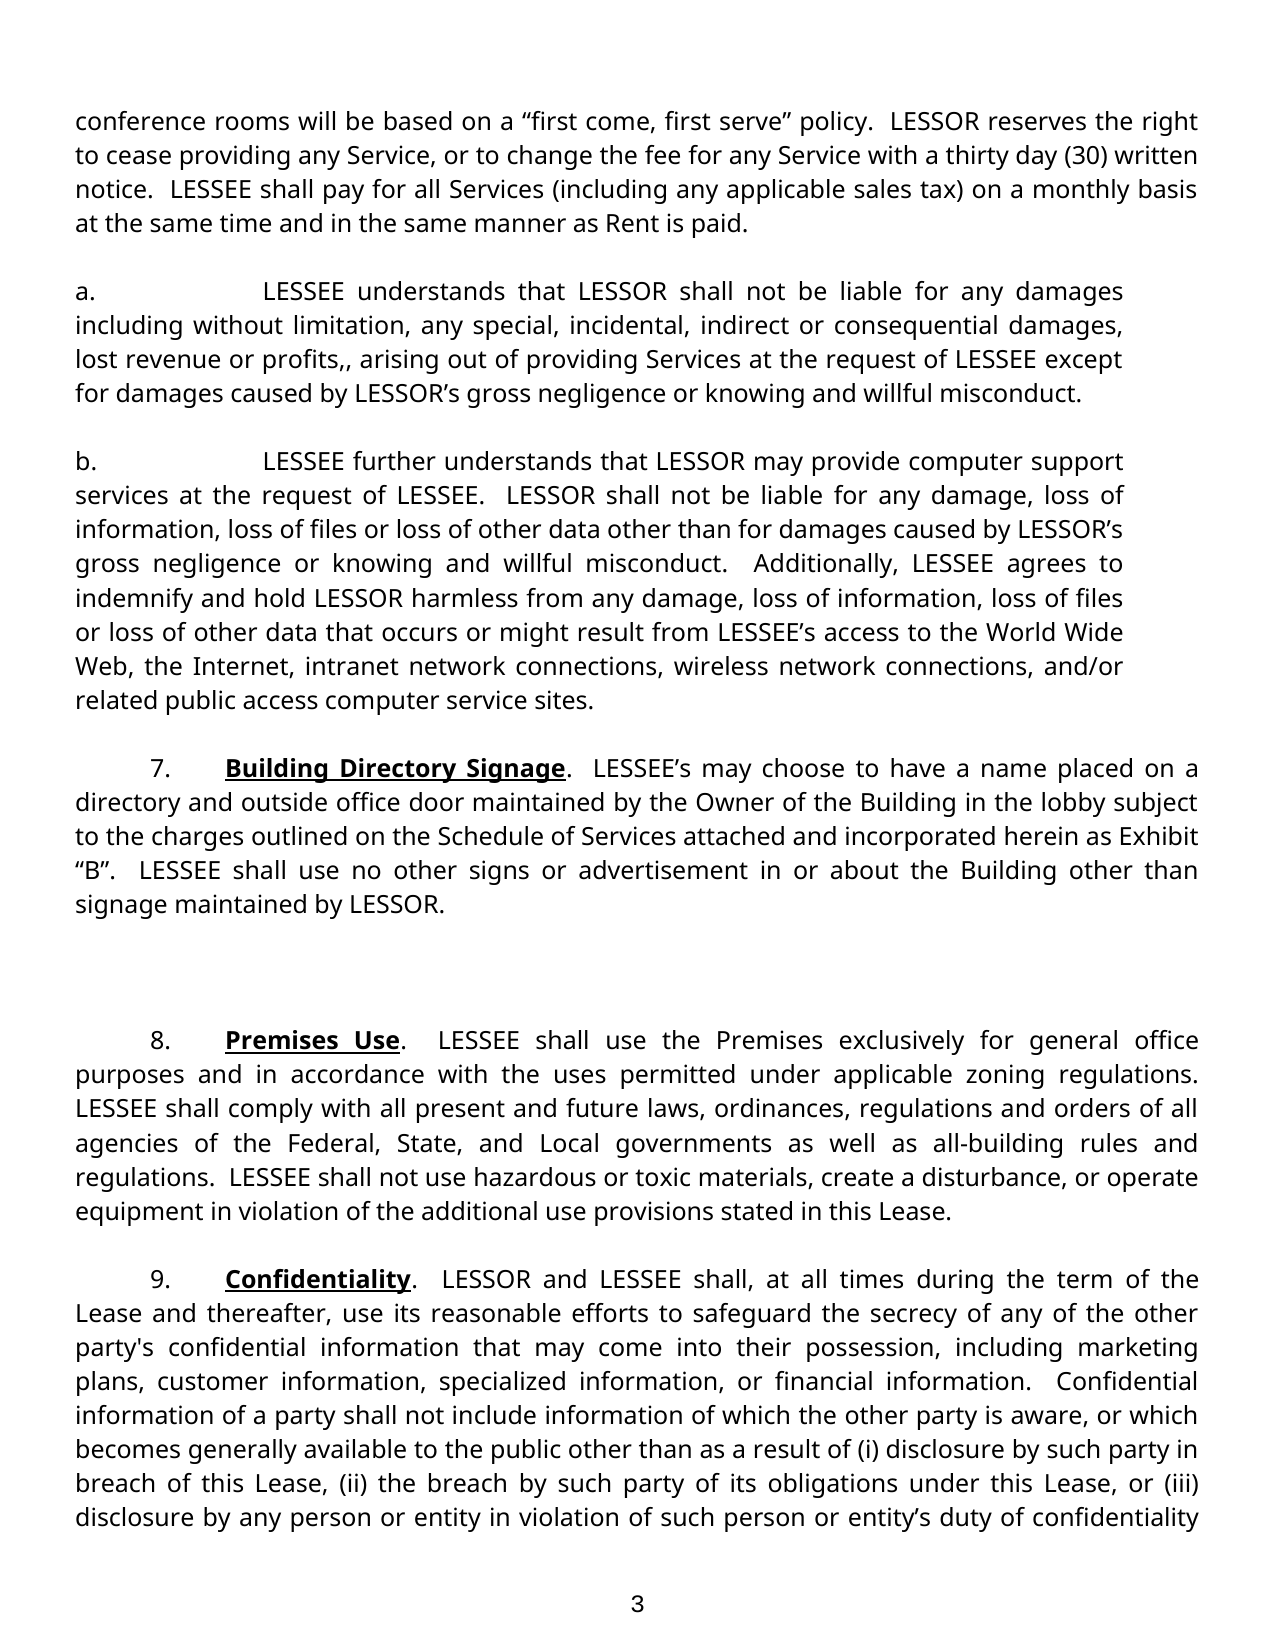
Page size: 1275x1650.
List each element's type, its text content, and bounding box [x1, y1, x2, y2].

list LESSEE further understands that LESSOR may provide computer support services at the request of LESSEE. LESSOR shall not be liable for any damage, loss of information, loss of files or loss of other data other than for damages caused by LESSOR’s gross negligence or knowing and willful misconduct. Additionally, LESSEE agrees to indemnify and hold LESSOR harmless from any damage, loss of information, loss of files or loss of other data that occurs or might result from LESSEE’s access to the World Wide Web, the Internet, intranet network connections, wireless network connections, and/or related public access computer service sites. [75, 444, 1125, 716]
list LESSEE understands that LESSOR shall not be liable for any damages including without limitation, any special, incidental, indirect or consequential damages, lost revenue or profits,, arising out of providing Services at the request of LESSEE except for damages caused by LESSOR’s gross negligence or knowing and willful misconduct. [75, 274, 1125, 410]
text 9. Confidentiality. LESSOR and LESSEE shall, at all times during the term of the Lease and thereafter, use its reasonable efforts to safeguard the secrecy of any of the other party's confidential information that may come into their possession, including marketing plans, customer information, specialized information, or financial information. Confidential information of a party shall not include information of which the other party is aware, or which becomes generally available to the public other than as a result of (i) disclosure by such party in breach of this Lease, (ii) the breach by such party of its obligations under this Lease, or (iii) disclosure by any person or entity in violation of such person or entity’s duty of confidentiality [75, 1261, 1200, 1534]
text 7. Building Directory Signage. LESSEE’s may choose to have a name placed on a directory and outside office door maintained by the Owner of the Building in the lobby subject to the charges outlined on the Schedule of Services attached and incorporated herein as Exhibit “B”. LESSEE shall use no other signs or advertisement in or about the Building other than signage maintained by LESSOR. [75, 751, 1200, 921]
text 8. Premises Use. LESSEE shall use the Premises exclusively for general office purposes and in accordance with the uses permitted under applicable zoning regulations. LESSEE shall comply with all present and future laws, ordinances, regulations and orders of all agencies of the Federal, State, and Local governments as well as all-building rules and regulations. LESSEE shall not use hazardous or toxic materials, create a disturbance, or operate equipment in violation of the additional use provisions stated in this Lease. [75, 1023, 1200, 1227]
list conference rooms will be based on a “first come, first serve” policy. LESSOR reserves the right to cease providing any Service, or to change the fee for any Service with a thirty day (30) written notice. LESSEE shall pay for all Services (including any applicable sales tax) on a monthly basis at the same time and in the same manner as Rent is paid. [75, 103, 1200, 239]
